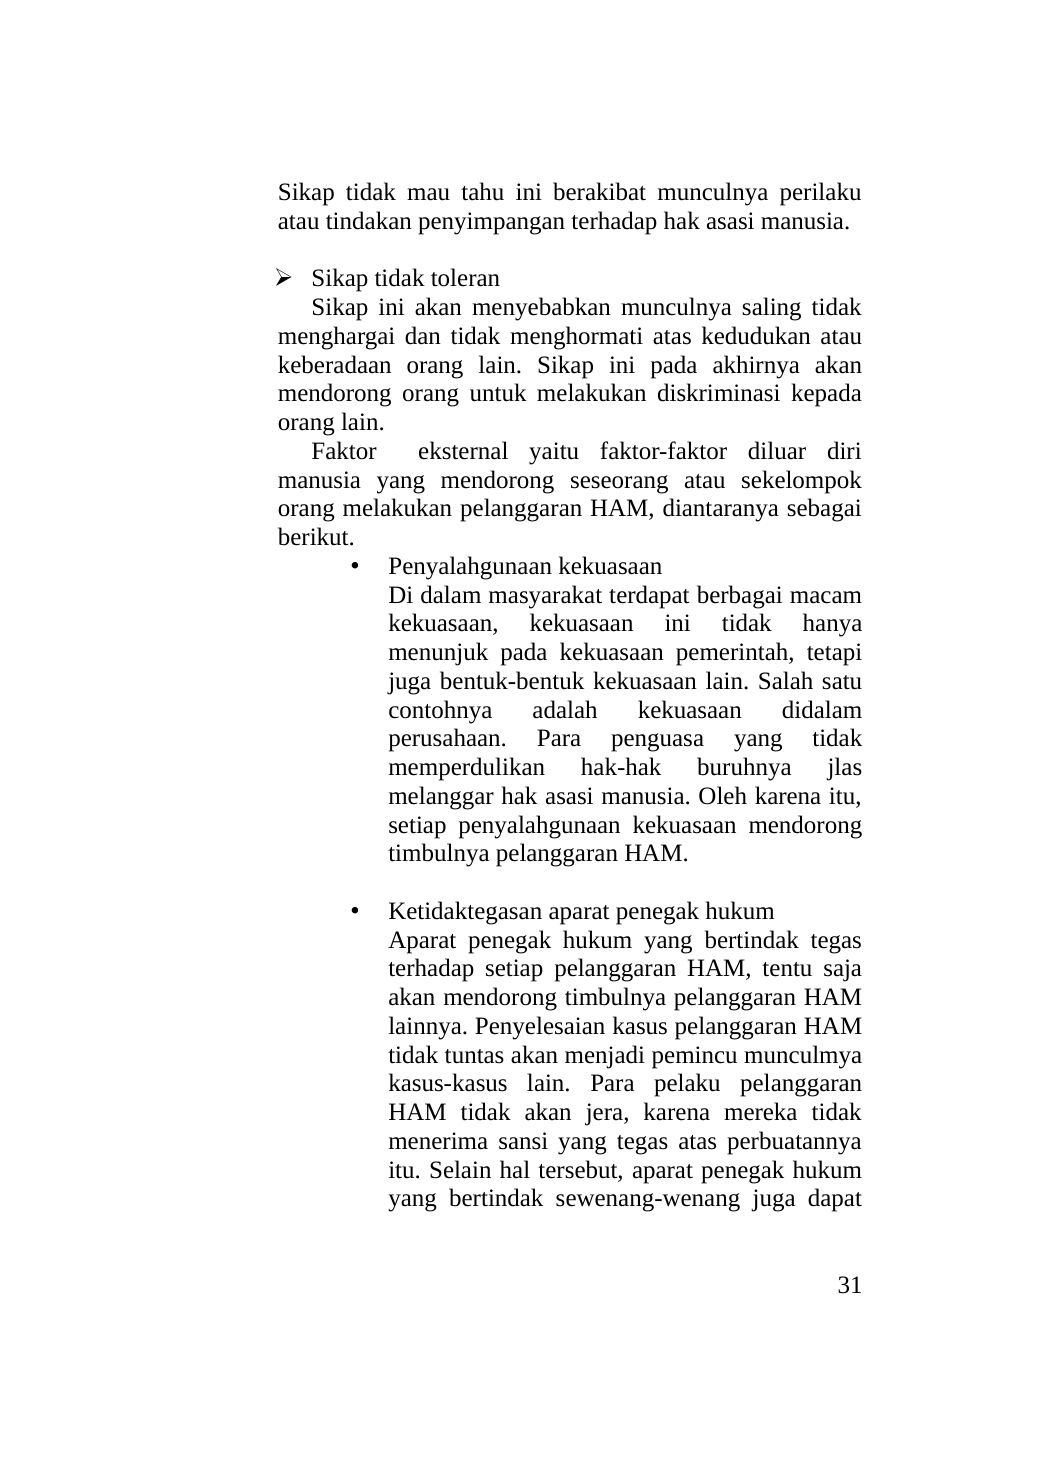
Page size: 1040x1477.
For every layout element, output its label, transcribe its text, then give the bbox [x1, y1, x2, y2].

list Sikap tidak toleran [274, 263, 862, 292]
list Aparat penegak hukum yang bertindak tegas terhadap setiap pelanggaran HAM, tentu saja akan mendorong timbulnya pelanggaran HAM lainnya. Penyelesaian kasus pelanggaran HAM tidak tuntas akan menjadi pemincu munculmya kasus-kasus lain. Para pelaku pelanggaran HAM tidak akan jera, karena mereka tidak menerima sansi yang tegas atas perbuatannya itu. Selain hal tersebut, aparat penegak hukum yang bertindak sewenang-wenang juga dapat [351, 925, 862, 1212]
list Di dalam masyarakat terdapat berbagai macam kekuasaan, kekuasaan ini tidak hanya menunjuk pada kekuasaan pemerintah, tetapi juga bentuk-bentuk kekuasaan lain. Salah satu contohnya adalah kekuasaan didalam perusahaan. Para penguasa yang tidak memperdulikan hak-hak buruhnya jlas melanggar hak asasi manusia. Oleh karena itu, setiap penyalahgunaan kekuasaan mendorong timbulnya pelanggaran HAM. [351, 580, 862, 867]
text Faktor eksternal yaitu faktor-faktor diluar diri manusia yang mendorong seseorang atau sekelompok orang melakukan pelanggaran HAM, diantaranya sebagai berikut. [278, 436, 862, 551]
text Sikap ini akan menyebabkan munculnya saling tidak menghargai dan tidak menghormati atas kedudukan atau keberadaan orang lain. Sikap ini pada akhirnya akan mendorong orang untuk melakukan diskriminasi kepada orang lain. [278, 292, 862, 436]
text Sikap tidak mau tahu ini berakibat munculnya perilaku atau tindakan penyimpangan terhadap hak asasi manusia. [278, 177, 862, 235]
list Ketidaktegasan aparat penegak hukum [351, 896, 862, 925]
list Penyalahgunaan kekuasaan [351, 551, 862, 580]
